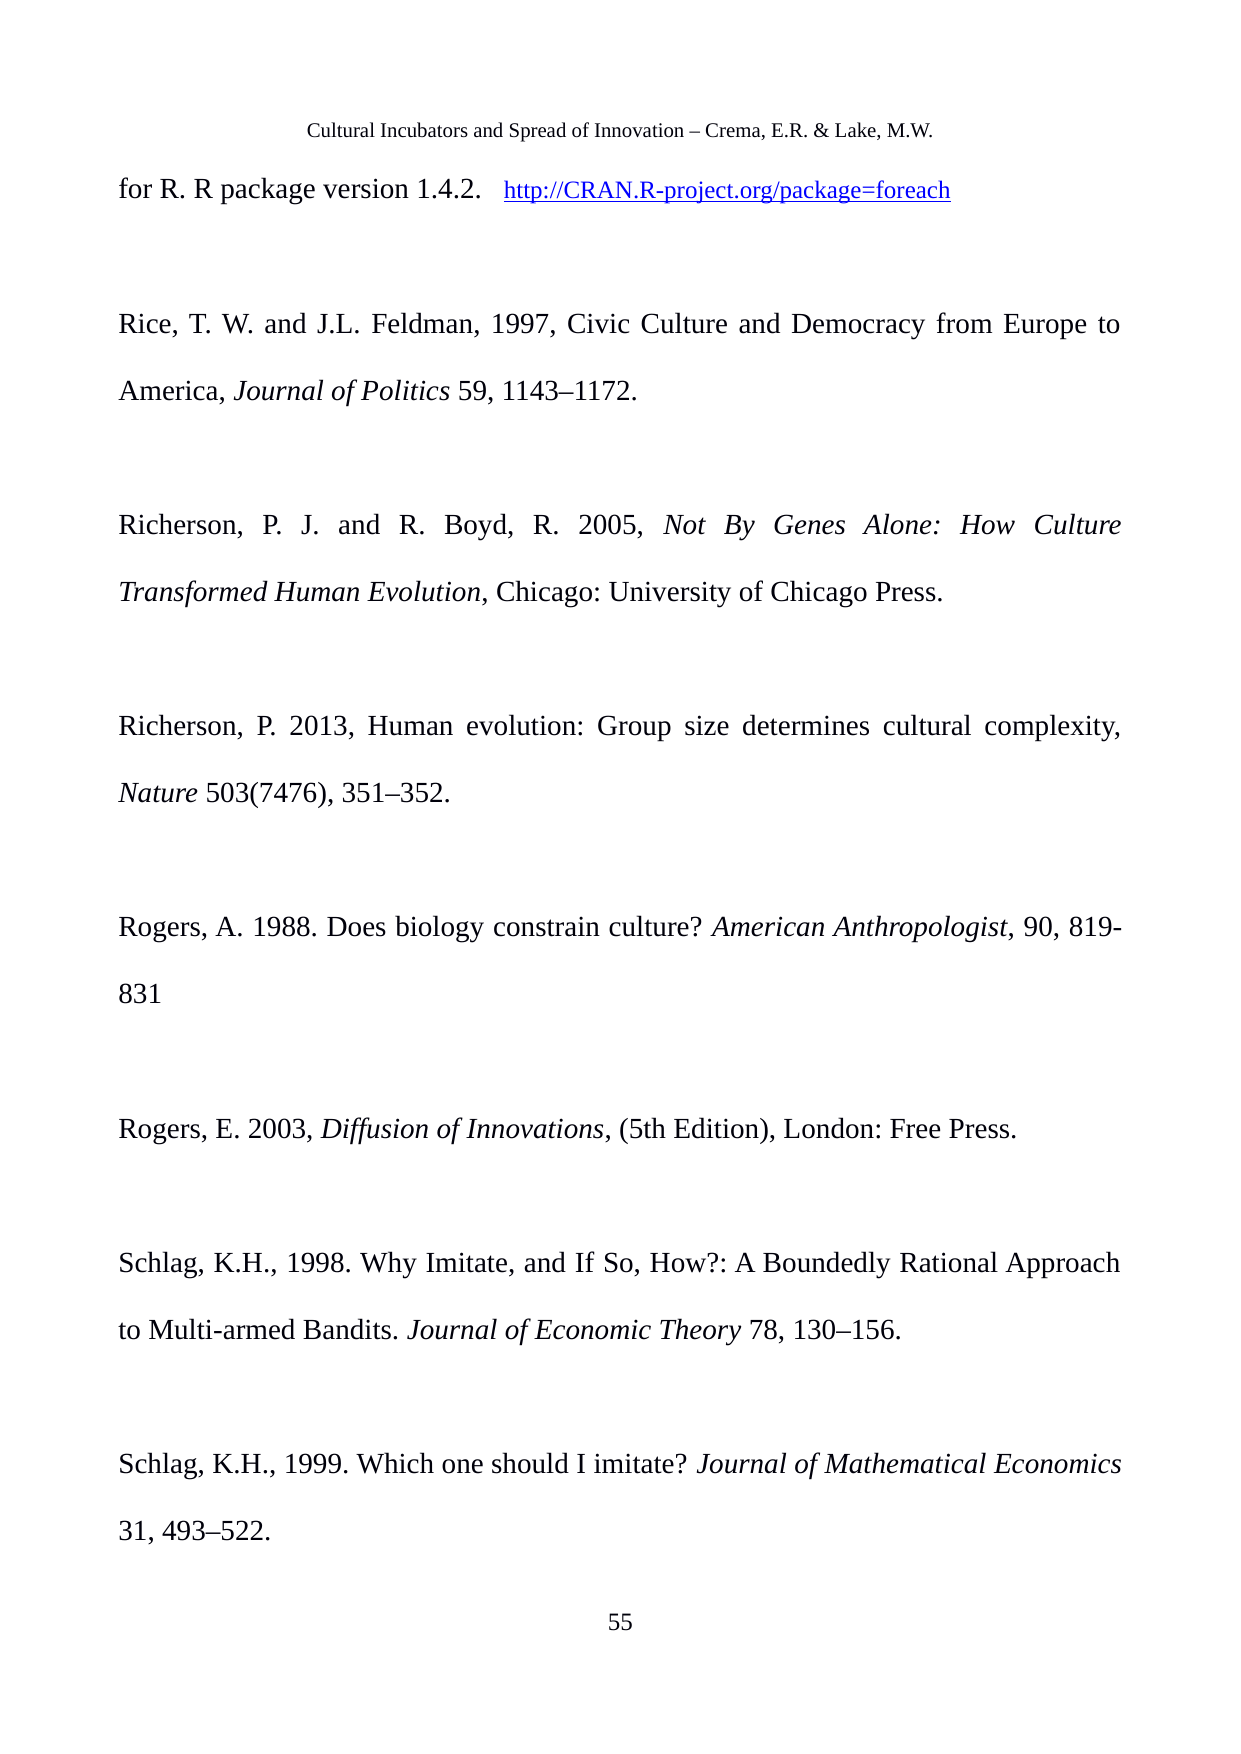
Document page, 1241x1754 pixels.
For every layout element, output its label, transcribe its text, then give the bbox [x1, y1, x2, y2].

text Rogers, A. 1988. Does biology constrain culture? American Anthropologist, 90, 819-831 [118, 909, 1122, 1010]
text Schlag, K.H., 1998. Why Imitate, and If So, How?: A Boundedly Rational Approach to Multi-armed Bandits. Journal of Economic Theory 78, 130–156. [118, 1245, 1122, 1346]
text for R. R package version 1.4.2. http://CRAN.R-project.org/package=foreach [118, 172, 1122, 205]
text Rice, T. W. and J.L. Feldman, 1997, Civic Culture and Democracy from Europe to America, Journal of Politics 59, 1143–1172. [118, 306, 1122, 406]
text Rogers, E. 2003, Diffusion of Innovations, (5th Edition), London: Free Press. [118, 1111, 1122, 1144]
text Schlag, K.H., 1999. Which one should I imitate? Journal of Mathematical Economics 31, 493–522. [118, 1446, 1122, 1547]
text Richerson, P. 2013, Human evolution: Group size determines cultural complexity, Nature 503(7476), 351–352. [118, 708, 1122, 809]
text Richerson, P. J. and R. Boyd, R. 2005, Not By Genes Alone: How Culture Transformed Human Evolution, Chicago: University of Chicago Press. [118, 507, 1122, 608]
